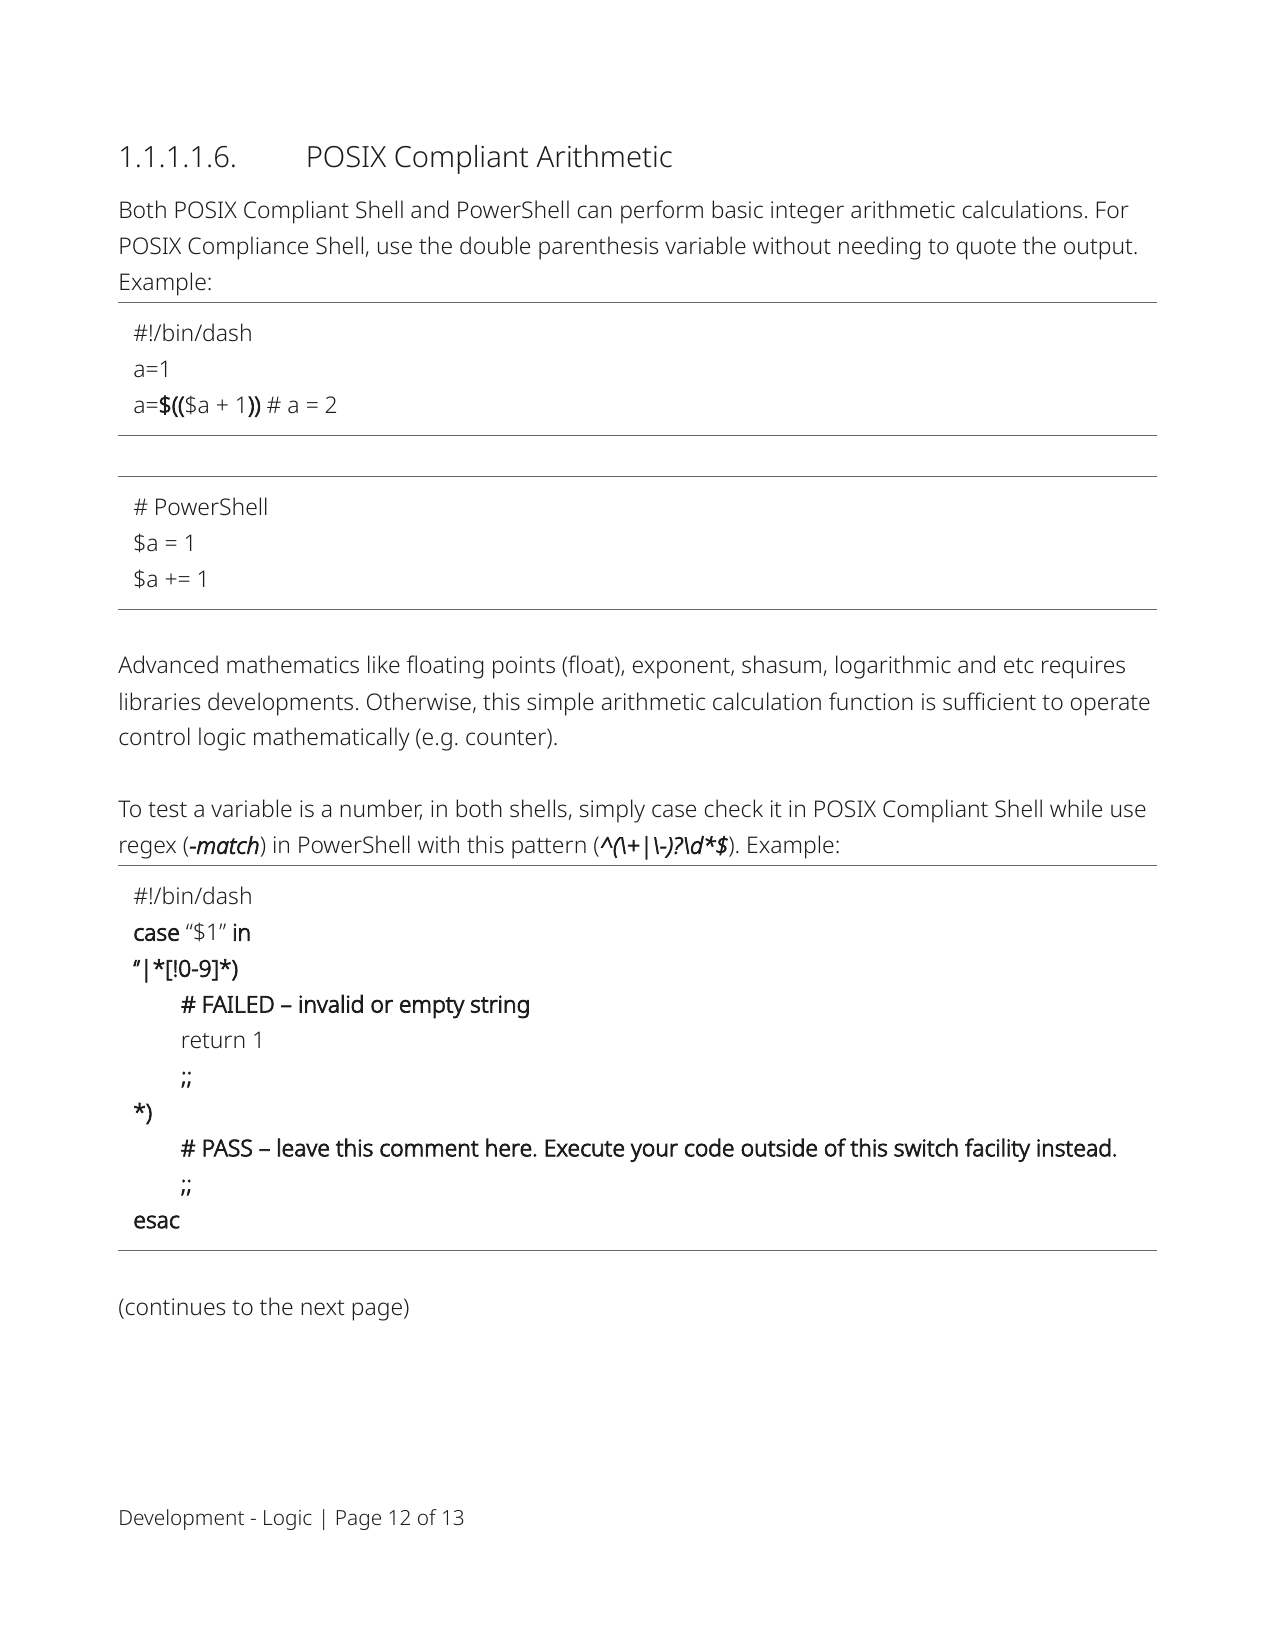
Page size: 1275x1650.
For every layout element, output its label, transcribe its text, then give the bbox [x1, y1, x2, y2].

text #!/bin/dash [118, 303, 1157, 337]
text ;; [118, 1153, 1157, 1188]
text #!/bin/dash [118, 866, 1157, 901]
text $a = 1 [118, 511, 1157, 547]
text Both POSIX Compliant Shell and PowerShell can perform basic integer arithmetic calculations. For POSIX Compliance Shell, use the double parenthesis variable without needing to quote the output. Example: [118, 194, 1157, 297]
text # PASS – leave this comment here. Execute your code outside of this switch facility instead. [118, 1117, 1157, 1153]
text ;; [118, 1045, 1157, 1081]
text ‘’|*[!0-9]*) [118, 937, 1157, 973]
text # FAILED – invalid or empty string [118, 973, 1157, 1009]
text # PowerShell [118, 477, 1157, 511]
text case “$1” in [118, 901, 1157, 937]
text To test a variable is a number, in both shells, simply case check it in POSIX Compliant Shell while use regex (-match) in PowerShell with this pattern (^(\+|\-)?\d*$). Example: [118, 793, 1157, 860]
text a=1 [118, 337, 1157, 373]
text $a += 1 [118, 547, 1157, 609]
text Advanced mathematics like floating points (float), exponent, shasum, logarithmic and etc requires libraries developments. Otherwise, this simple arithmetic calculation function is sufficient to operate control logic mathematically (e.g. counter). [118, 649, 1157, 753]
text esac [118, 1188, 1157, 1250]
text return 1 [118, 1009, 1157, 1045]
text (continues to the next page) [118, 1291, 1157, 1322]
text *) [118, 1081, 1157, 1117]
text a=$(($a + 1)) # a = 2 [118, 373, 1157, 435]
subtitle POSIX Compliant Arithmetic [118, 136, 1157, 176]
